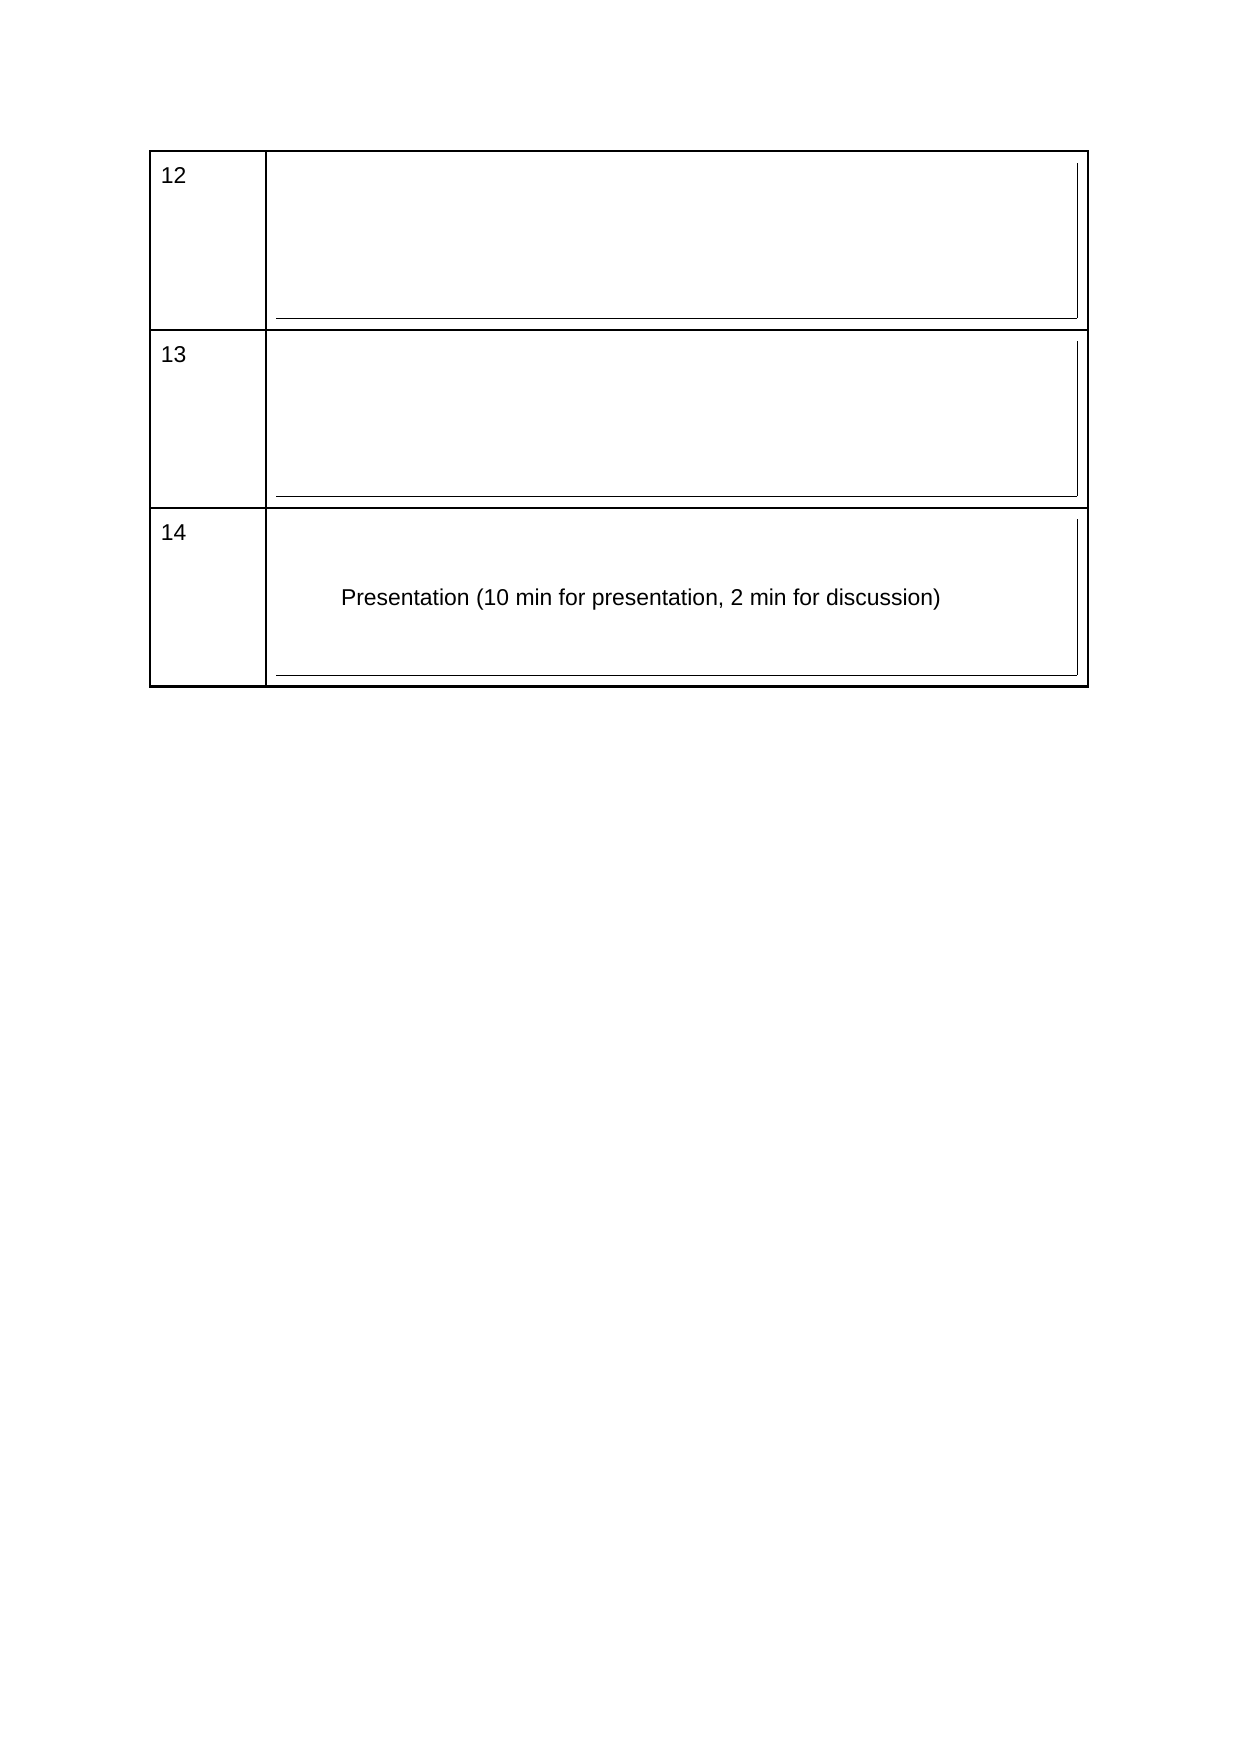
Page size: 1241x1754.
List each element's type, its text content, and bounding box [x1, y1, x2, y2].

table_cell 12 [151, 152, 265, 328]
table_cell 13 [151, 331, 265, 507]
table_cell Presentation (10 min for presentation, 2 min for discussion) [267, 509, 1087, 685]
table_cell [267, 331, 1087, 507]
table_cell [267, 152, 1087, 328]
table_cell 14 [151, 509, 265, 685]
